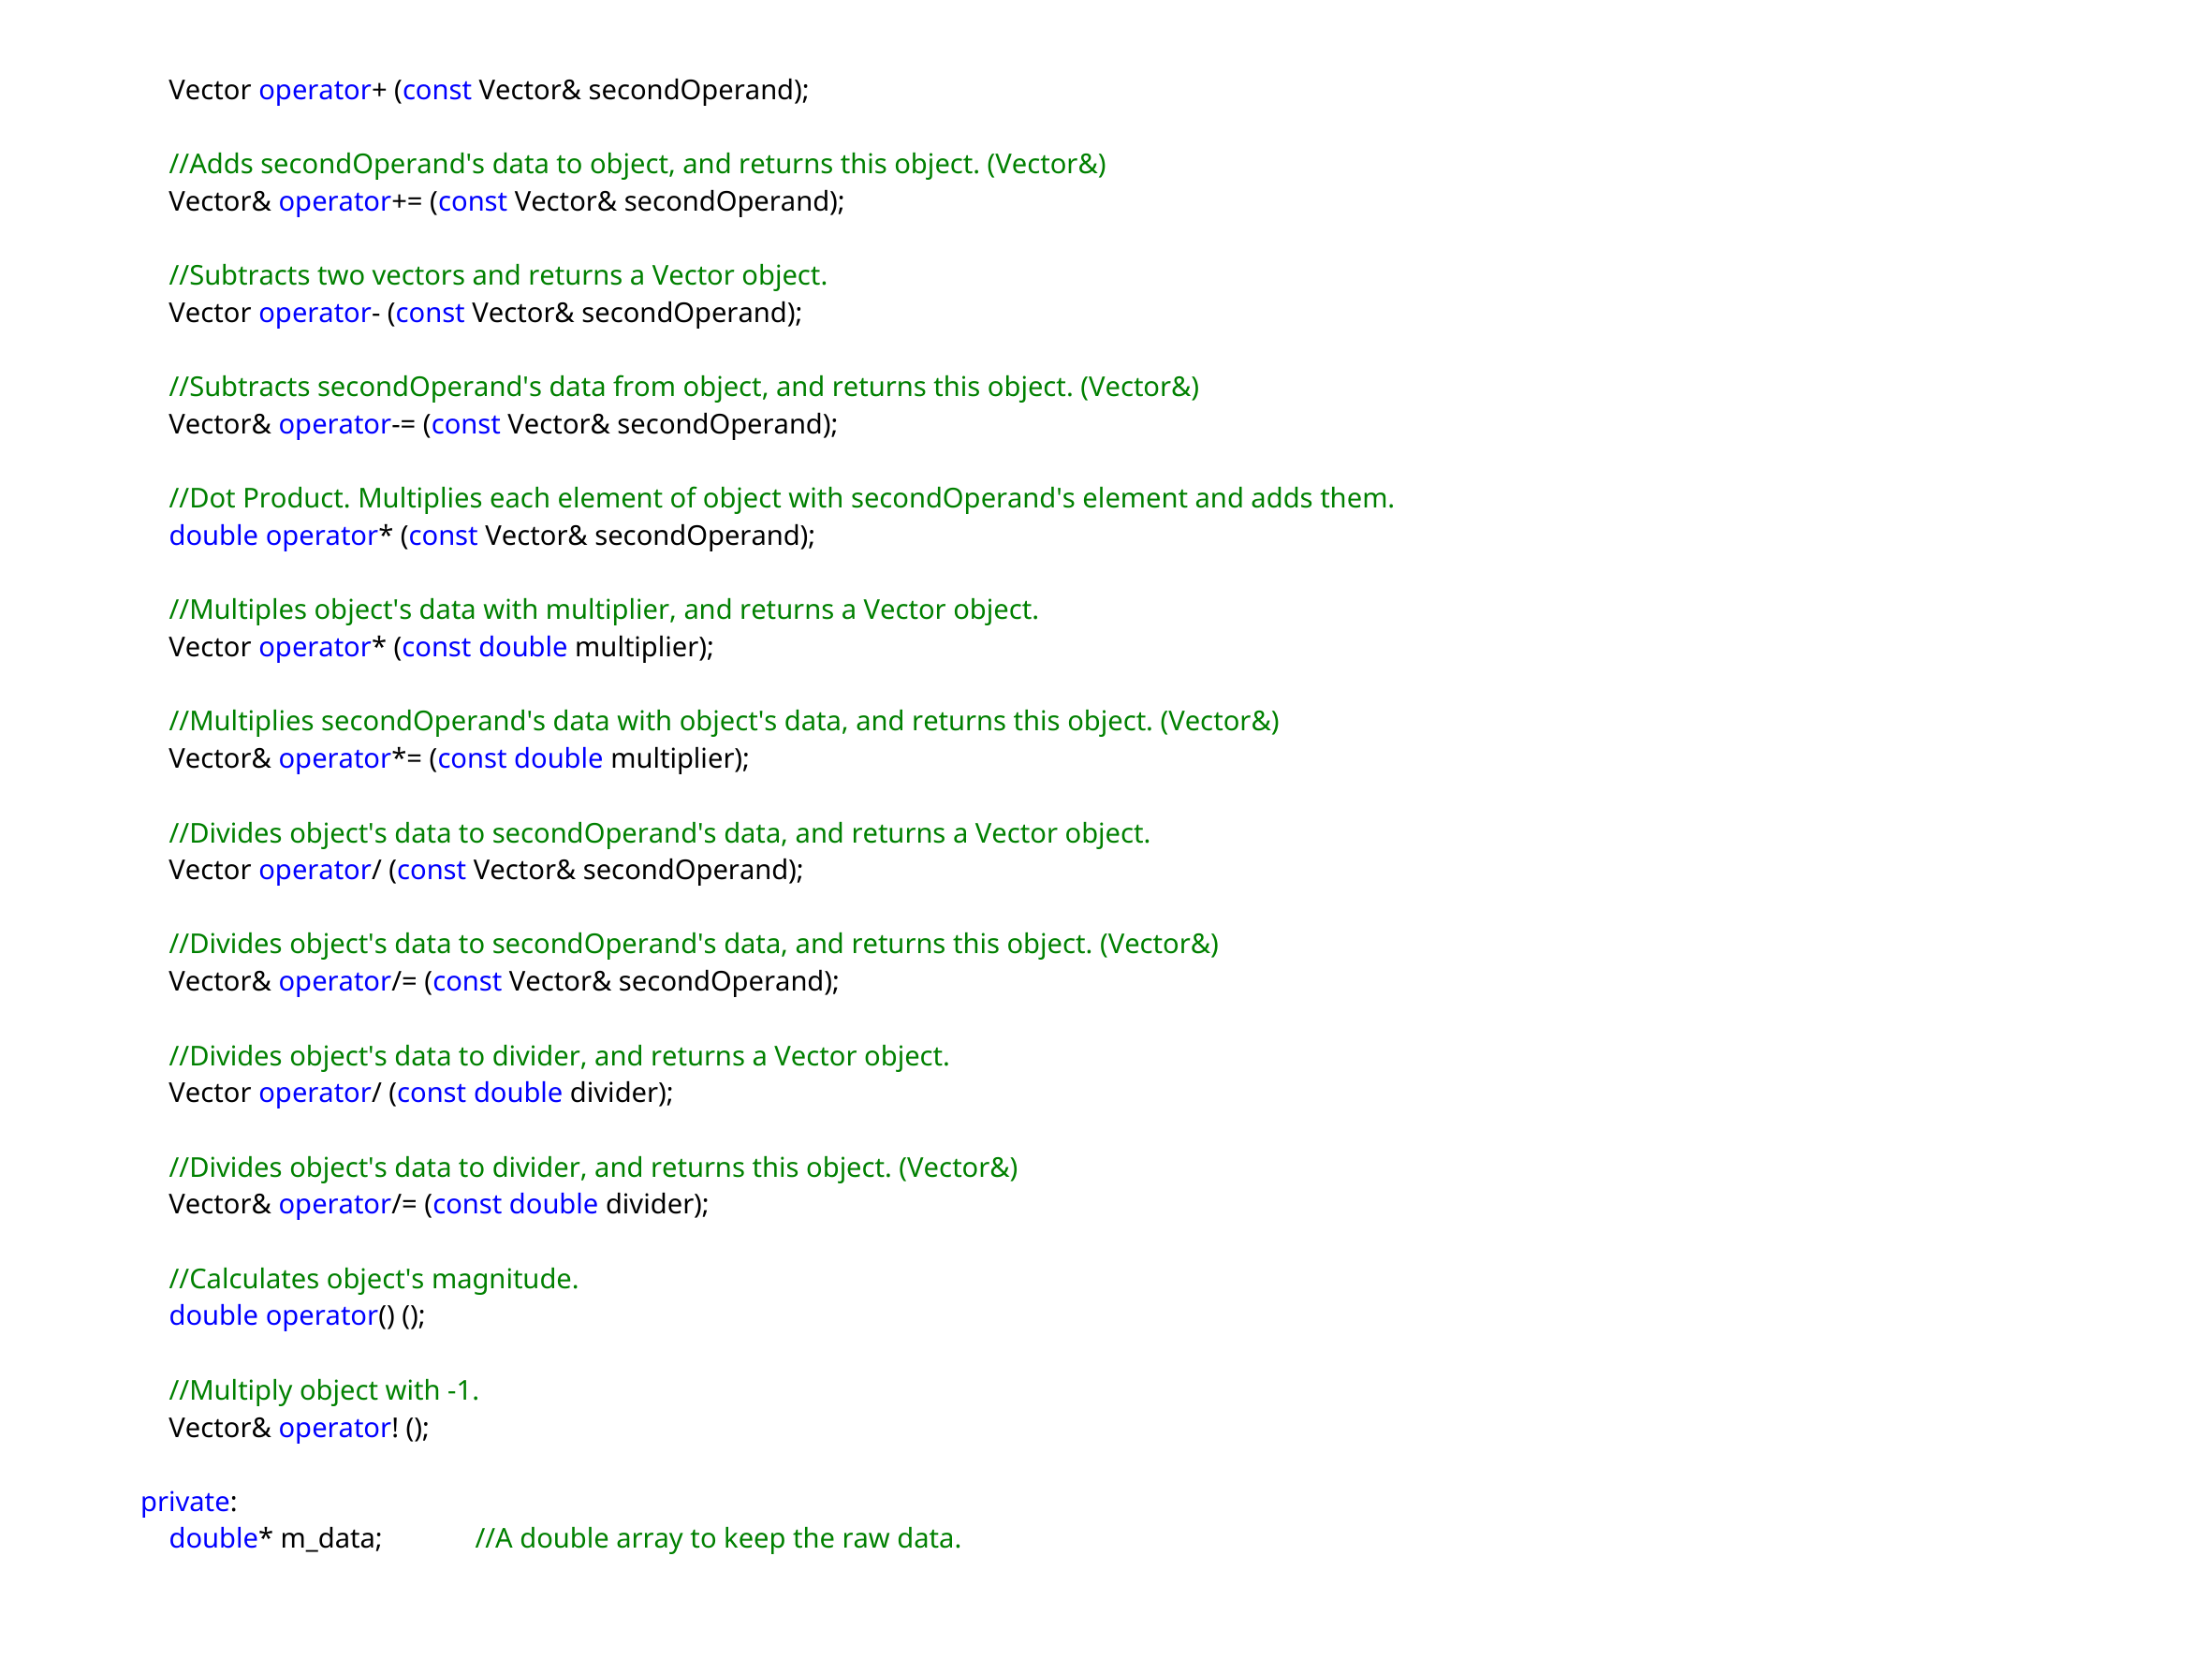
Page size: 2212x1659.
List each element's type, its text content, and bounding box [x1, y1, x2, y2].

text Vector operator/ (const double divider); [140, 1074, 2071, 1110]
text //Dot Product. Multiplies each element of object with secondOperand's element and adds them. [140, 479, 2071, 516]
text Vector operator* (const double multiplier); [140, 627, 2071, 665]
text //Multiples object's data with multiplier, and returns a Vector object. [140, 591, 2071, 627]
text Vector operator- (const Vector& secondOperand); [140, 293, 2071, 330]
text Vector& operator! (); [140, 1408, 2071, 1445]
text //Subtracts secondOperand's data from object, and returns this object. (Vector&) [140, 367, 2071, 404]
text double operator() (); [140, 1297, 2071, 1333]
text //Divides object's data to secondOperand's data, and returns this object. (Vector&) [140, 925, 2071, 962]
text //Adds secondOperand's data to object, and returns this object. (Vector&) [140, 144, 2071, 182]
text Vector& operator+= (const Vector& secondOperand); [140, 182, 2071, 219]
text //Divides object's data to divider, and returns this object. (Vector&) [140, 1148, 2071, 1185]
text Vector& operator-= (const Vector& secondOperand); [140, 404, 2071, 442]
text private: [140, 1482, 2071, 1520]
text Vector operator+ (const Vector& secondOperand); [140, 70, 2071, 108]
text //Multiplies secondOperand's data with object's data, and returns this object. (Vector&) [140, 702, 2071, 739]
text Vector& operator*= (const double multiplier); [140, 739, 2071, 776]
text double operator* (const Vector& secondOperand); [140, 516, 2071, 553]
text Vector& operator/= (const Vector& secondOperand); [140, 962, 2071, 999]
text //Divides object's data to secondOperand's data, and returns a Vector object. [140, 814, 2071, 850]
text Vector operator/ (const Vector& secondOperand); [140, 850, 2071, 888]
text //Subtracts two vectors and returns a Vector object. [140, 256, 2071, 293]
text double* m_data; //A double array to keep the raw data. [140, 1520, 2071, 1556]
text Vector& operator/= (const double divider); [140, 1185, 2071, 1222]
text //Calculates object's magnitude. [140, 1259, 2071, 1297]
text //Multiply object with -1. [140, 1371, 2071, 1408]
text //Divides object's data to divider, and returns a Vector object. [140, 1036, 2071, 1074]
